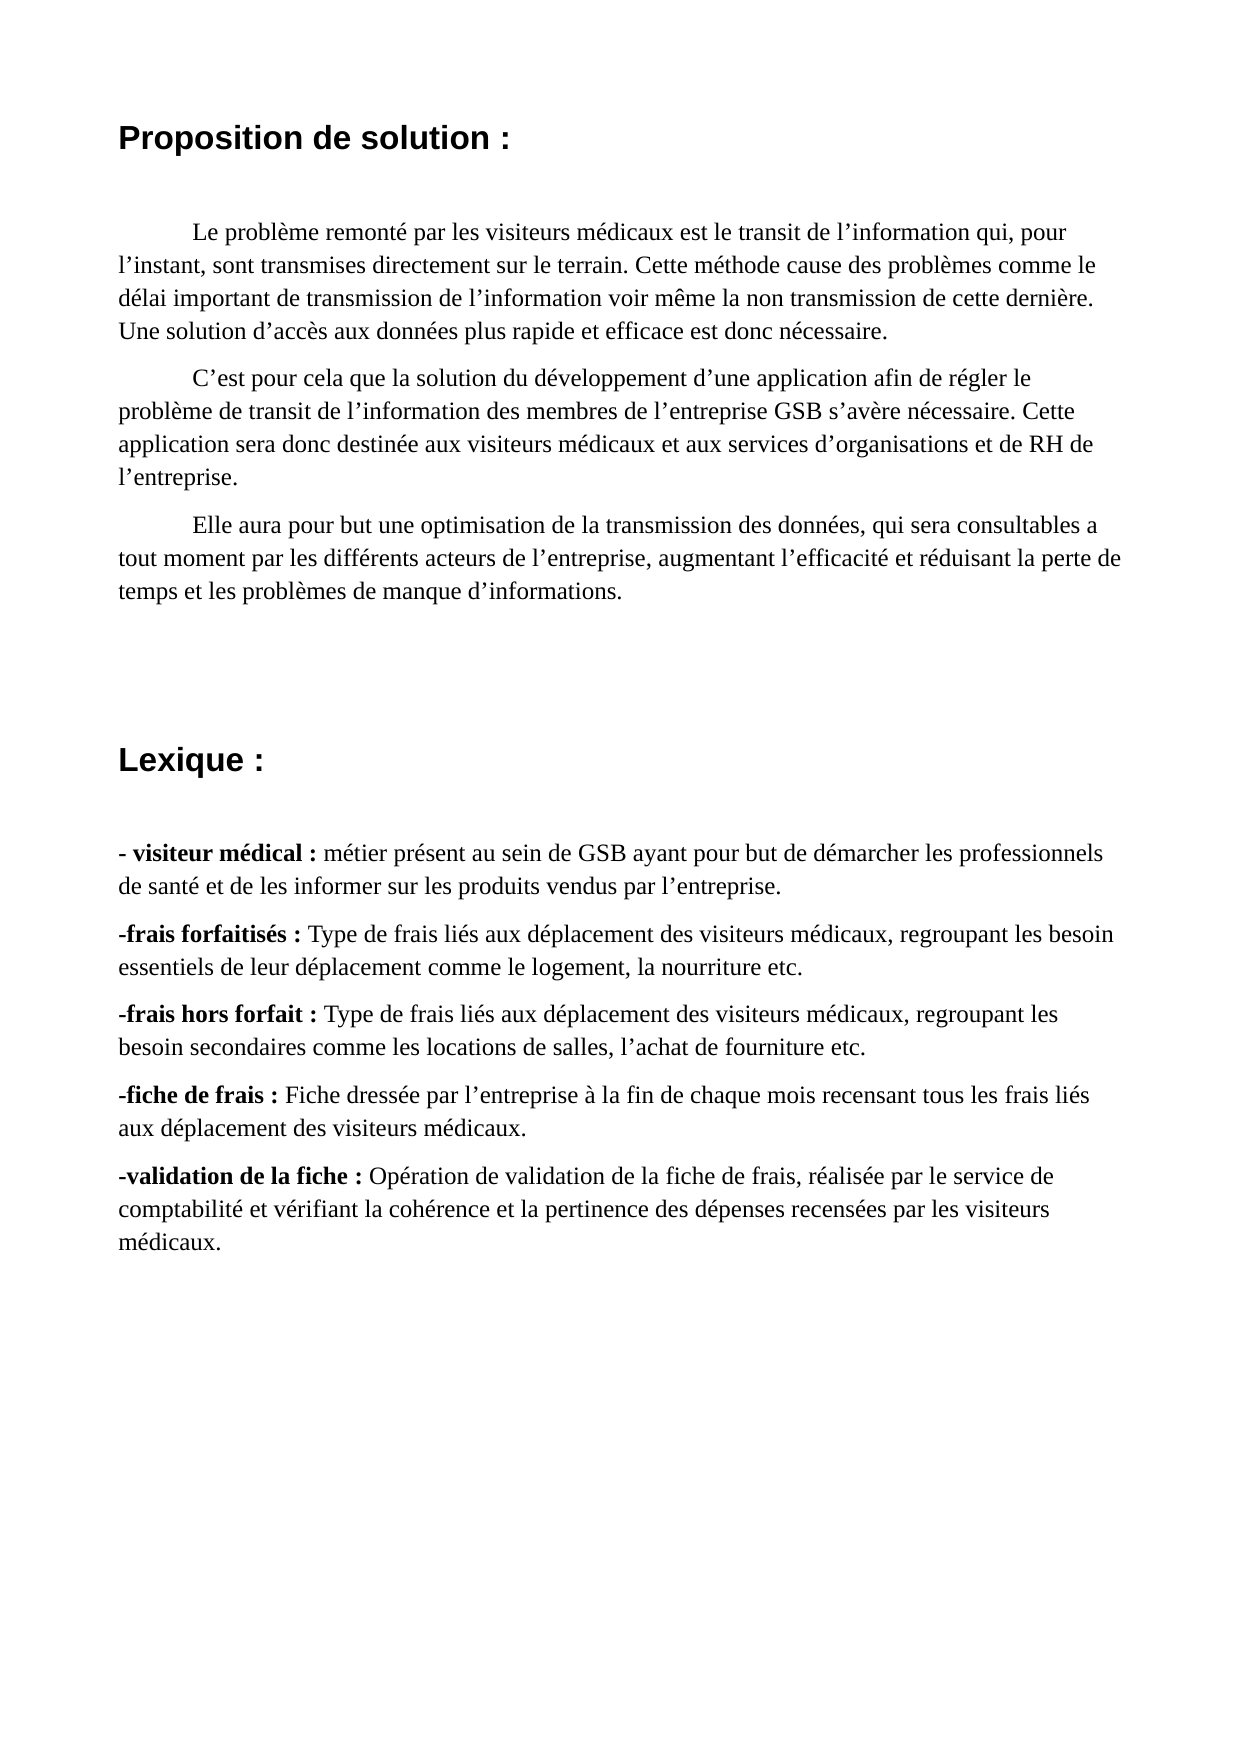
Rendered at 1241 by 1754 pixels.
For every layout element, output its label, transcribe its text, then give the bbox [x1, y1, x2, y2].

subtitle Proposition de solution : [118, 118, 1122, 157]
text -validation de la fiche : Opération de validation de la fiche de frais, réalisée par le service de comptabilité et vérifiant la cohérence et la pertinence des dépenses recensées par les visiteurs médicaux. [118, 1161, 1122, 1256]
text C’est pour cela que la solution du développement d’une application afin de régler le problème de transit de l’information des membres de l’entreprise GSB s’avère nécessaire. Cette application sera donc destinée aux visiteurs médicaux et aux services d’organisations et de RH de l’entreprise. [118, 363, 1122, 491]
text -frais forfaitisés : Type de frais liés aux déplacement des visiteurs médicaux, regroupant les besoin essentiels de leur déplacement comme le logement, la nourriture etc. [118, 919, 1122, 981]
text -fiche de frais : Fiche dressée par l’entreprise à la fin de chaque mois recensant tous les frais liés aux déplacement des visiteurs médicaux. [118, 1080, 1122, 1142]
subtitle Lexique : [118, 740, 1122, 778]
text -frais hors forfait : Type de frais liés aux déplacement des visiteurs médicaux, regroupant les besoin secondaires comme les locations de salles, l’achat de fourniture etc. [118, 999, 1122, 1061]
text - visiteur médical : métier présent au sein de GSB ayant pour but de démarcher les professionnels de santé et de les informer sur les produits vendus par l’entreprise. [118, 838, 1122, 900]
text Elle aura pour but une optimisation de la transmission des données, qui sera consultables a tout moment par les différents acteurs de l’entreprise, augmentant l’efficacité et réduisant la perte de temps et les problèmes de manque d’informations. [118, 510, 1122, 605]
text Le problème remonté par les visiteurs médicaux est le transit de l’information qui, pour l’instant, sont transmises directement sur le terrain. Cette méthode cause des problèmes comme le délai important de transmission de l’information voir même la non transmission de cette dernière. Une solution d’accès aux données plus rapide et efficace est donc nécessaire. [118, 217, 1122, 344]
